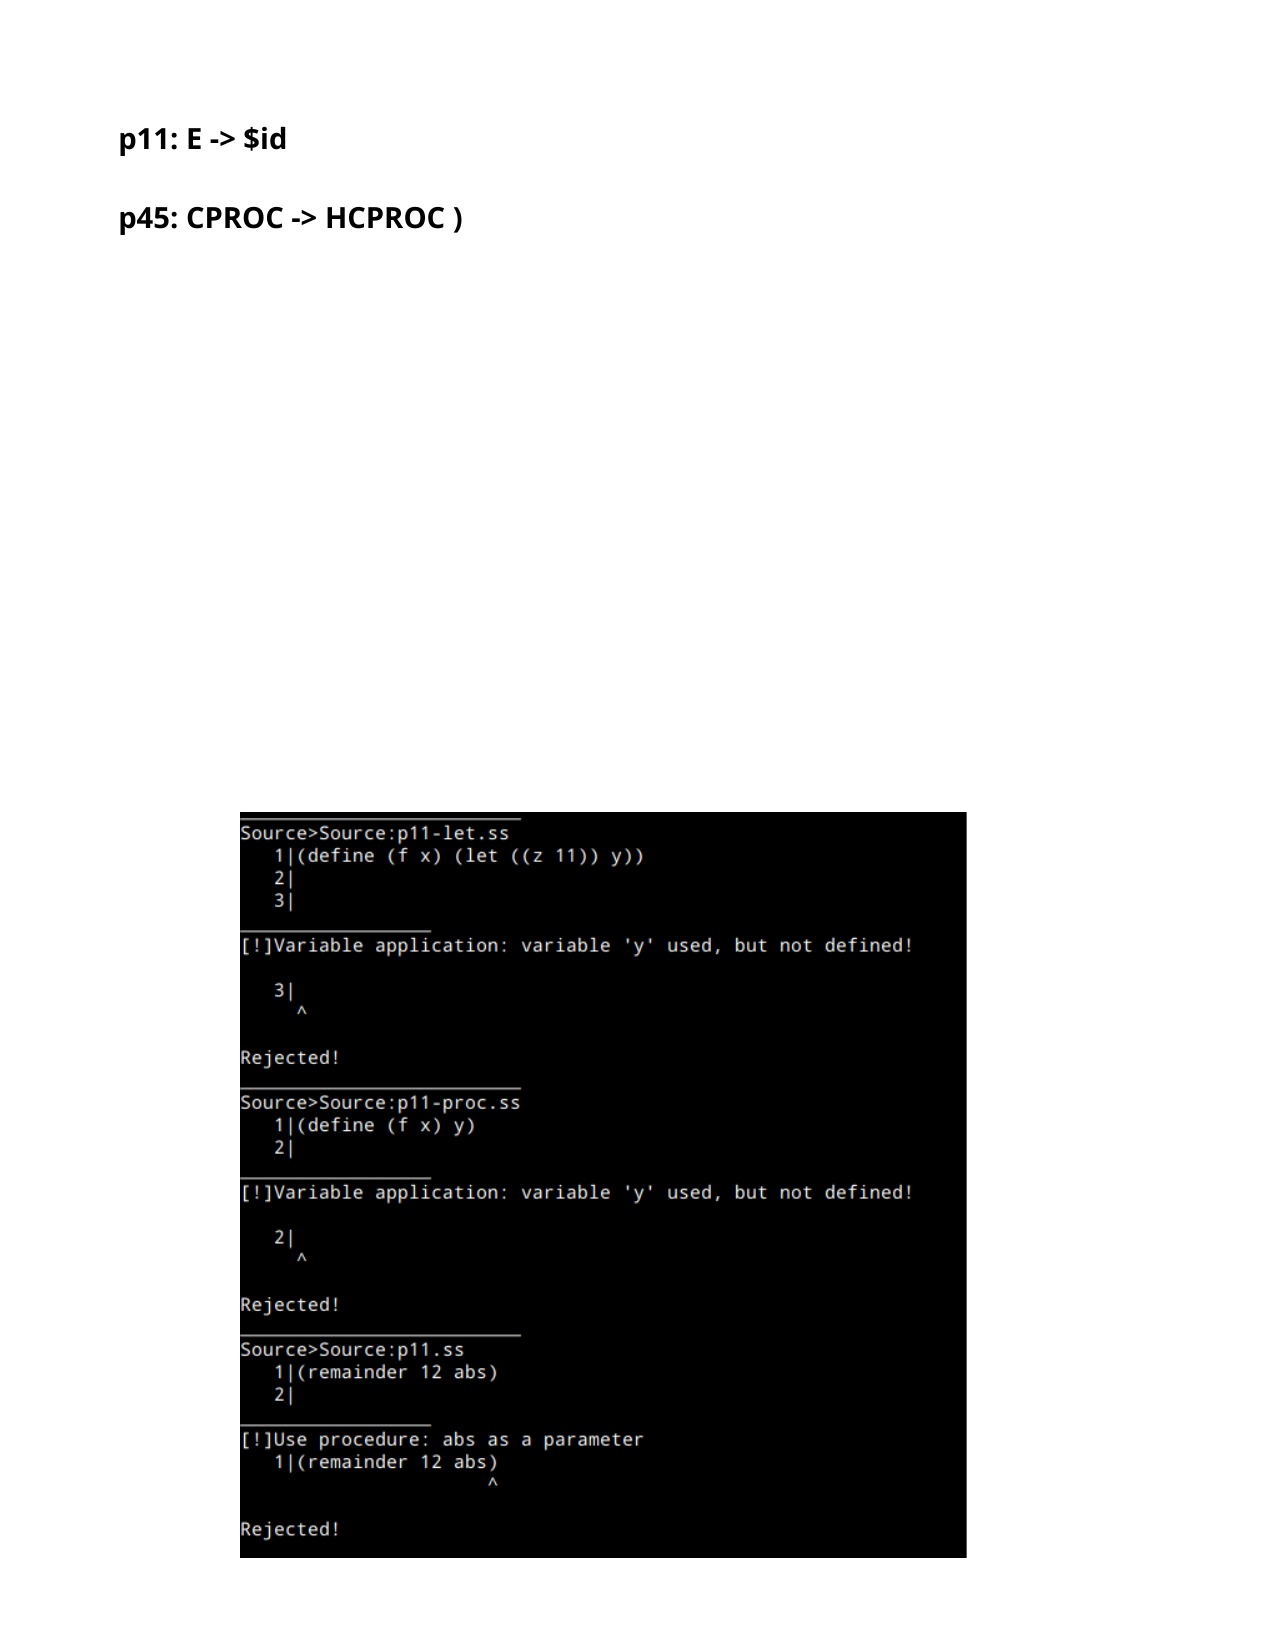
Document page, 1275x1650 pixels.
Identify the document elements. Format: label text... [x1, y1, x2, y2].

text p45: CPROC -> HCPROC ) [118, 197, 1157, 237]
picture [240, 812, 967, 1558]
text p11: E -> $id [118, 118, 1157, 158]
